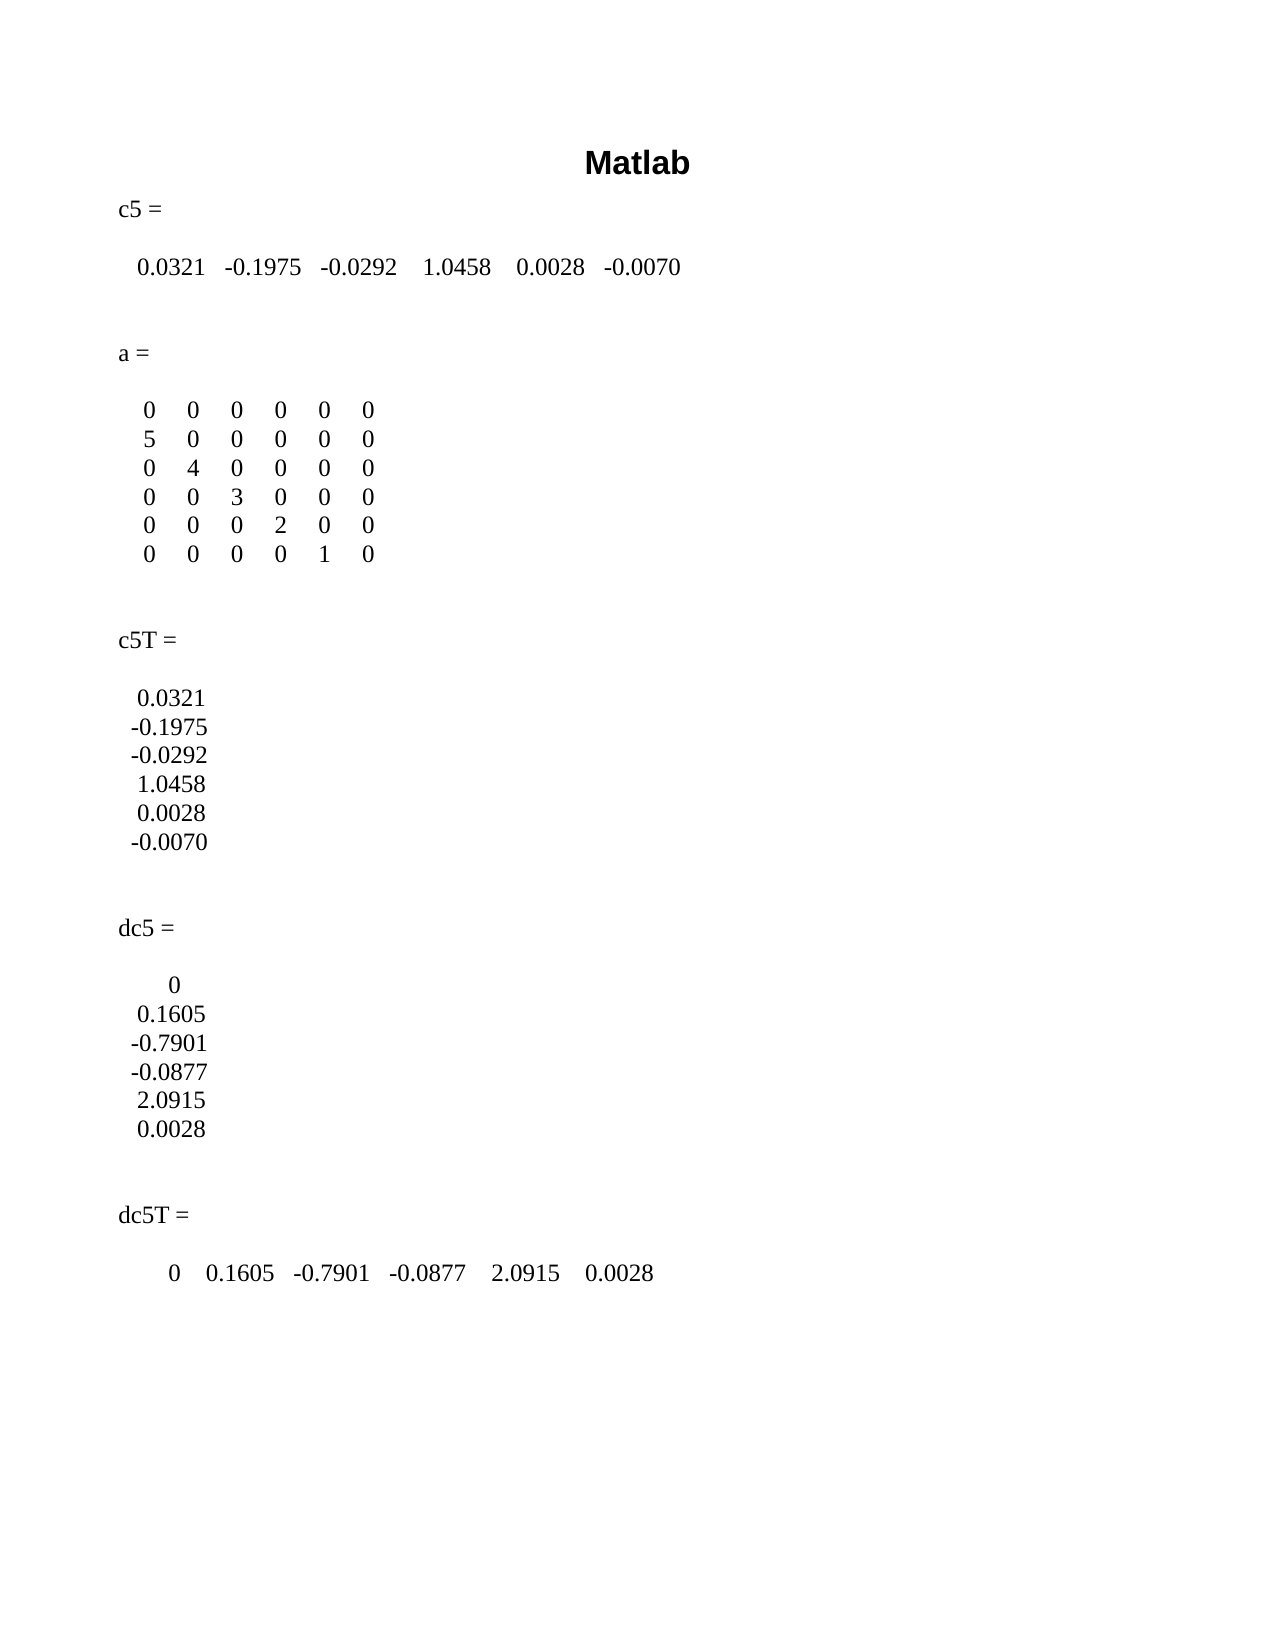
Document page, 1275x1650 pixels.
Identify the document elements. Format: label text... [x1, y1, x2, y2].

text c5 = 0.0321 -0.1975 -0.0292 1.0458 0.0028 -0.0070 a = 0 0 0 0 0 0 5 0 0 0 0 0 0 4 0 0 0 0 0 0 3 0 0 0 0 0 0 2 0 0 0 0 0 0 1 0 c5T = 0.0321 -0.1975 -0.0292 1.0458 0.0028 -0.0070 dc5 = 0 0.1605 -0.7901 -0.0877 2.0915 0.0028 dc5T = 0 0.1605 -0.7901 -0.0877 2.0915 0.0028 [118, 194, 1157, 1287]
subtitle Matlab [118, 143, 1157, 182]
